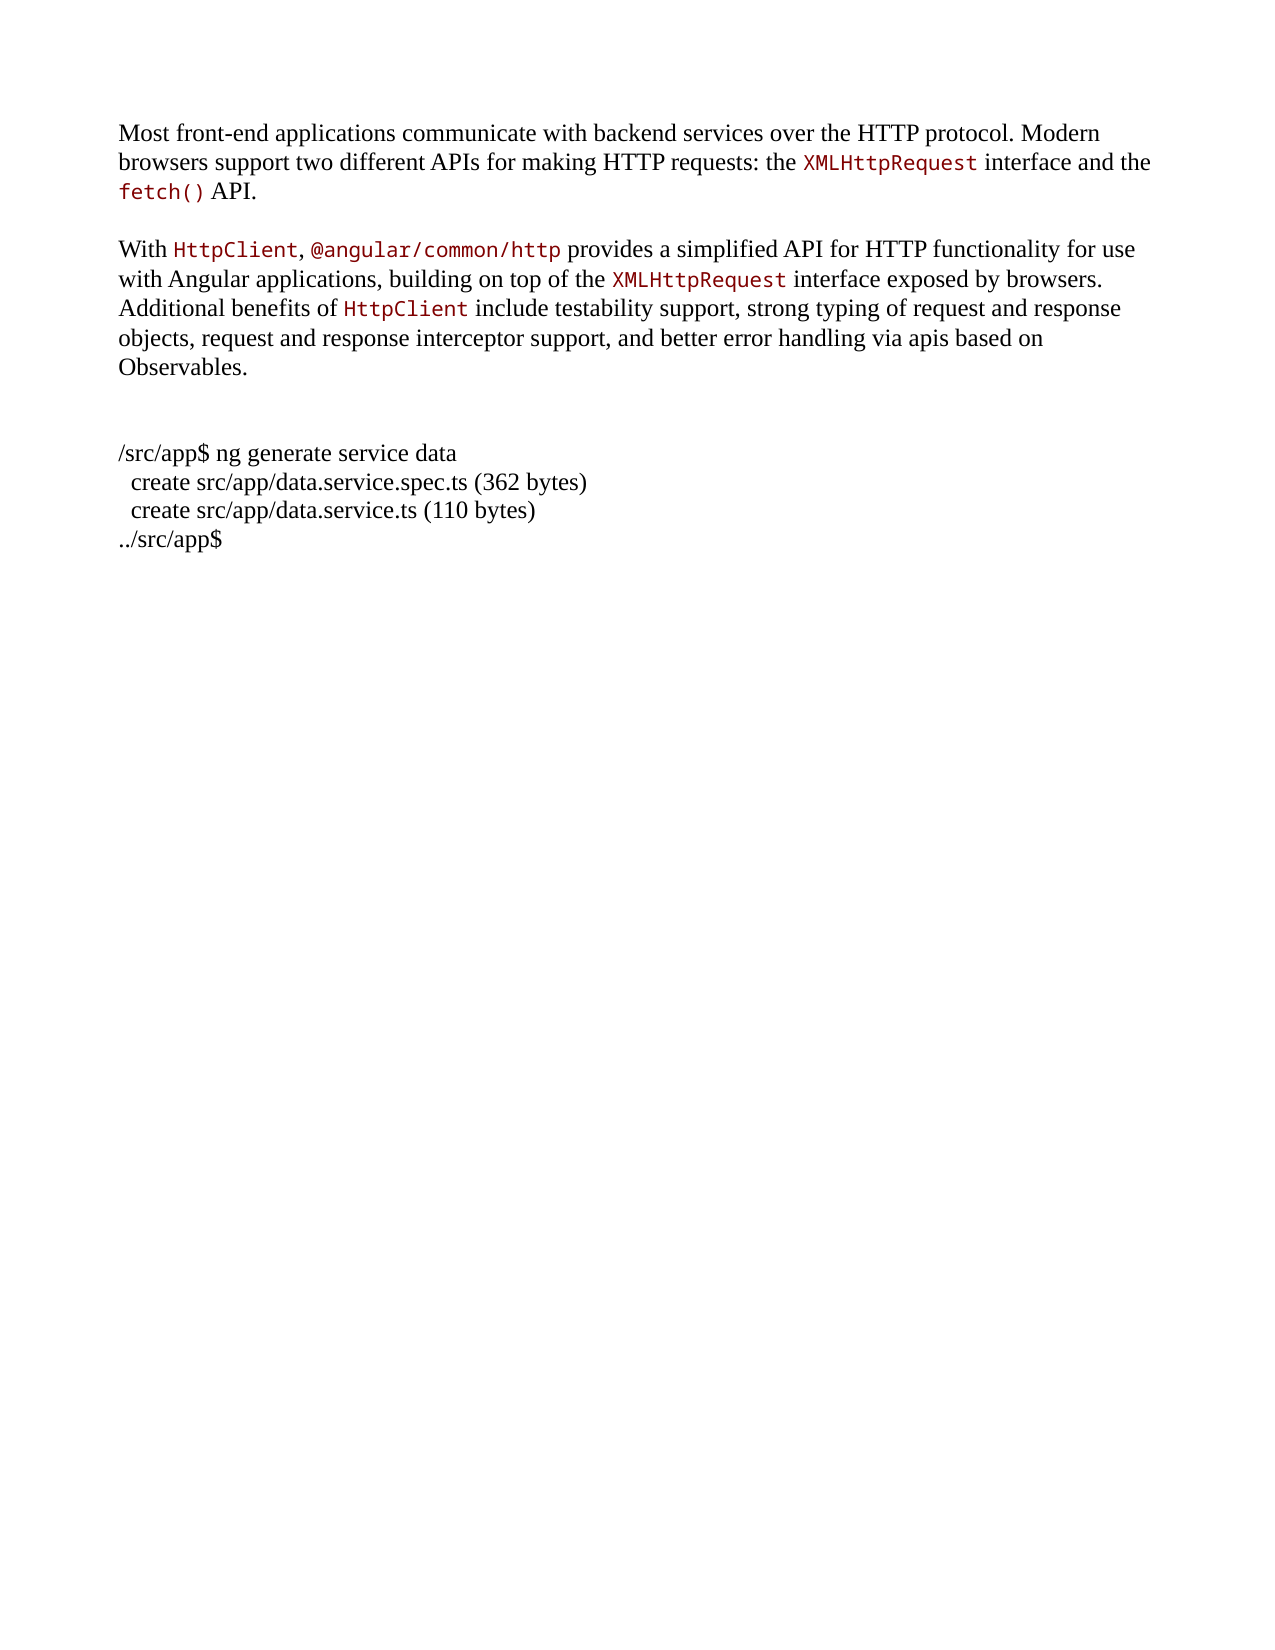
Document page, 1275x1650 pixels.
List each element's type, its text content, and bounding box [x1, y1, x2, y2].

text /src/app$ ng generate service data [118, 438, 1157, 467]
text ../src/app$ [118, 524, 1157, 553]
text Most front-end applications communicate with backend services over the HTTP protocol. Modern browsers support two different APIs for making HTTP requests: the XMLHttpRequest interface and the fetch() API. [118, 118, 1157, 206]
text create src/app/data.service.spec.ts (362 bytes) [118, 467, 1157, 496]
text create src/app/data.service.ts (110 bytes) [118, 496, 1157, 524]
text With HttpClient, @angular/common/http provides a simplified API for HTTP functionality for use with Angular applications, building on top of the XMLHttpRequest interface exposed by browsers. Additional benefits of HttpClient include testability support, strong typing of request and response objects, request and response interceptor support, and better error handling via apis based on Observables. [118, 234, 1157, 381]
